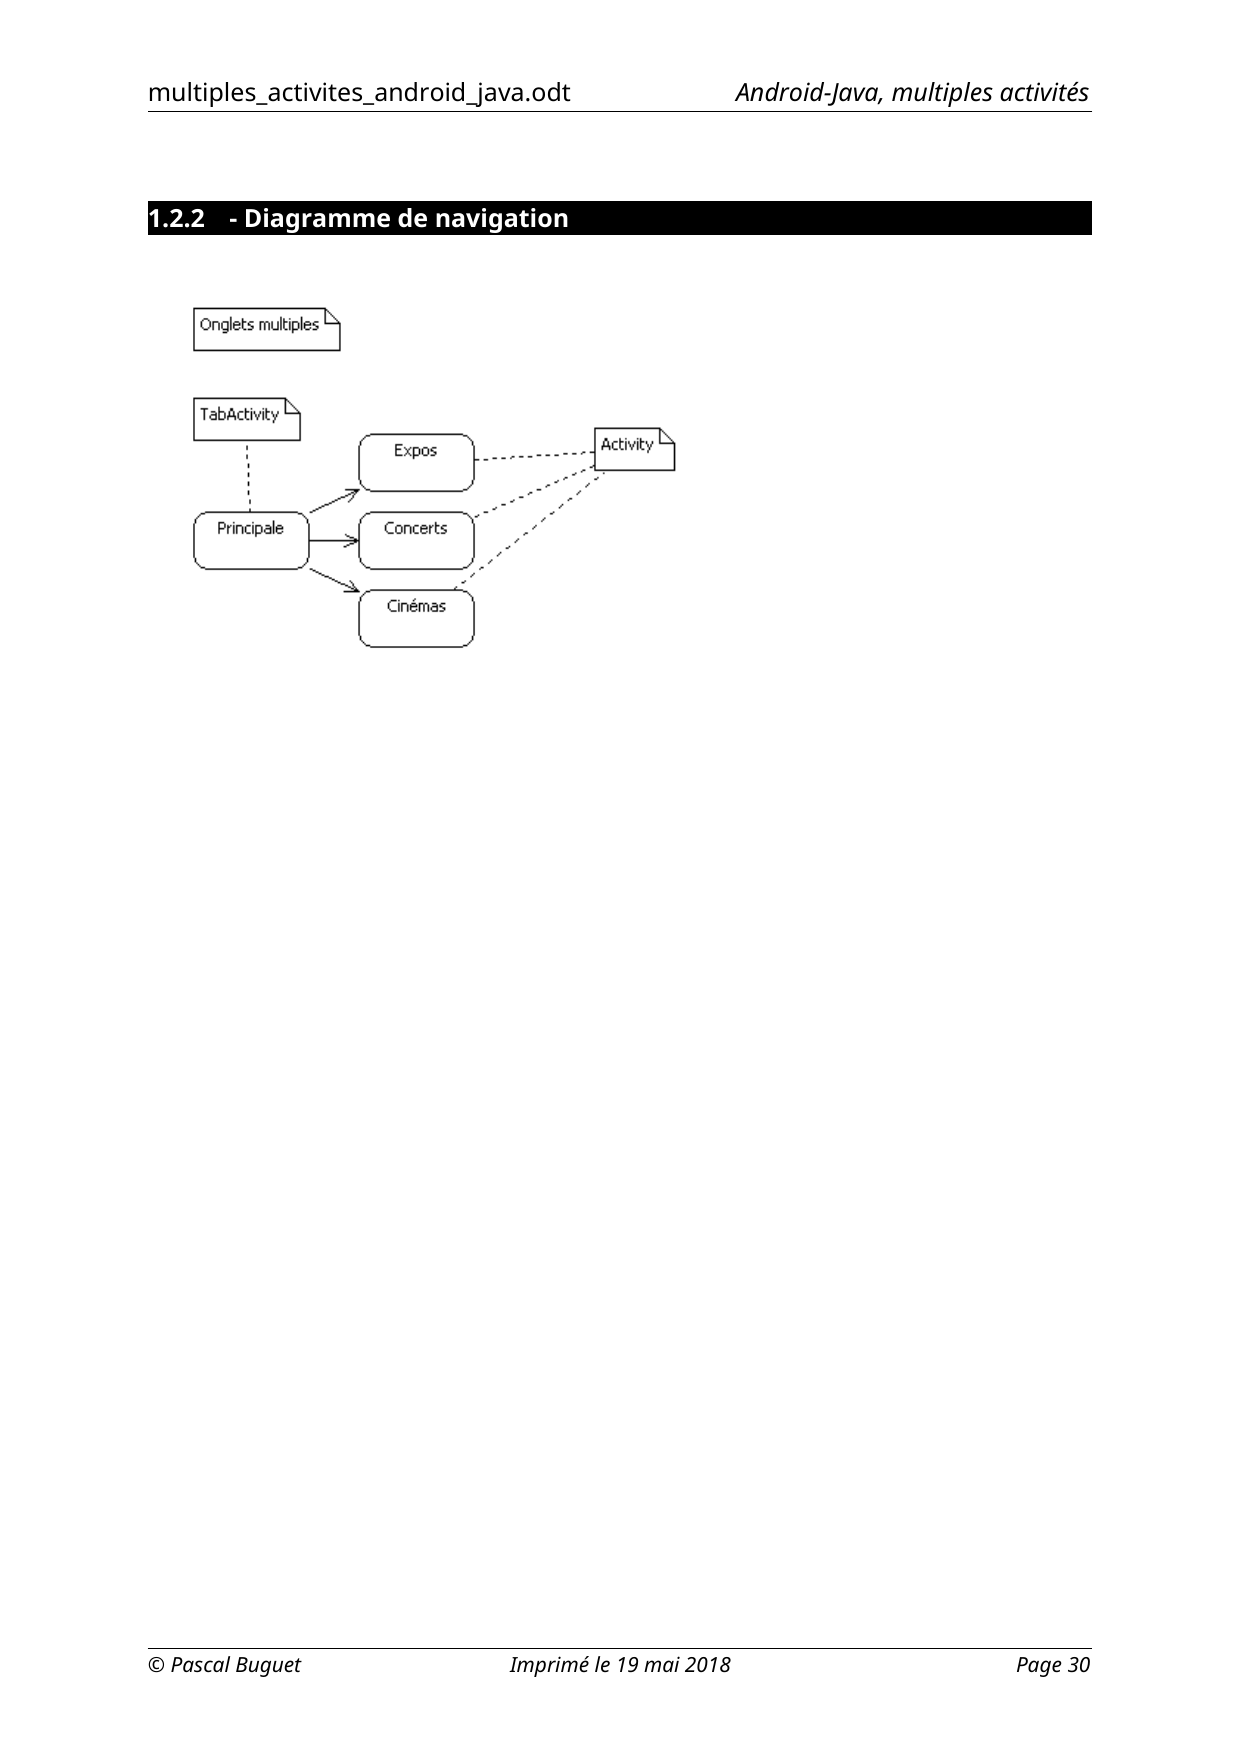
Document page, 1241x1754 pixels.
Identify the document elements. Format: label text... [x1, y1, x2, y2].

subtitle - Diagramme de navigation [148, 201, 1092, 235]
picture [164, 278, 705, 678]
